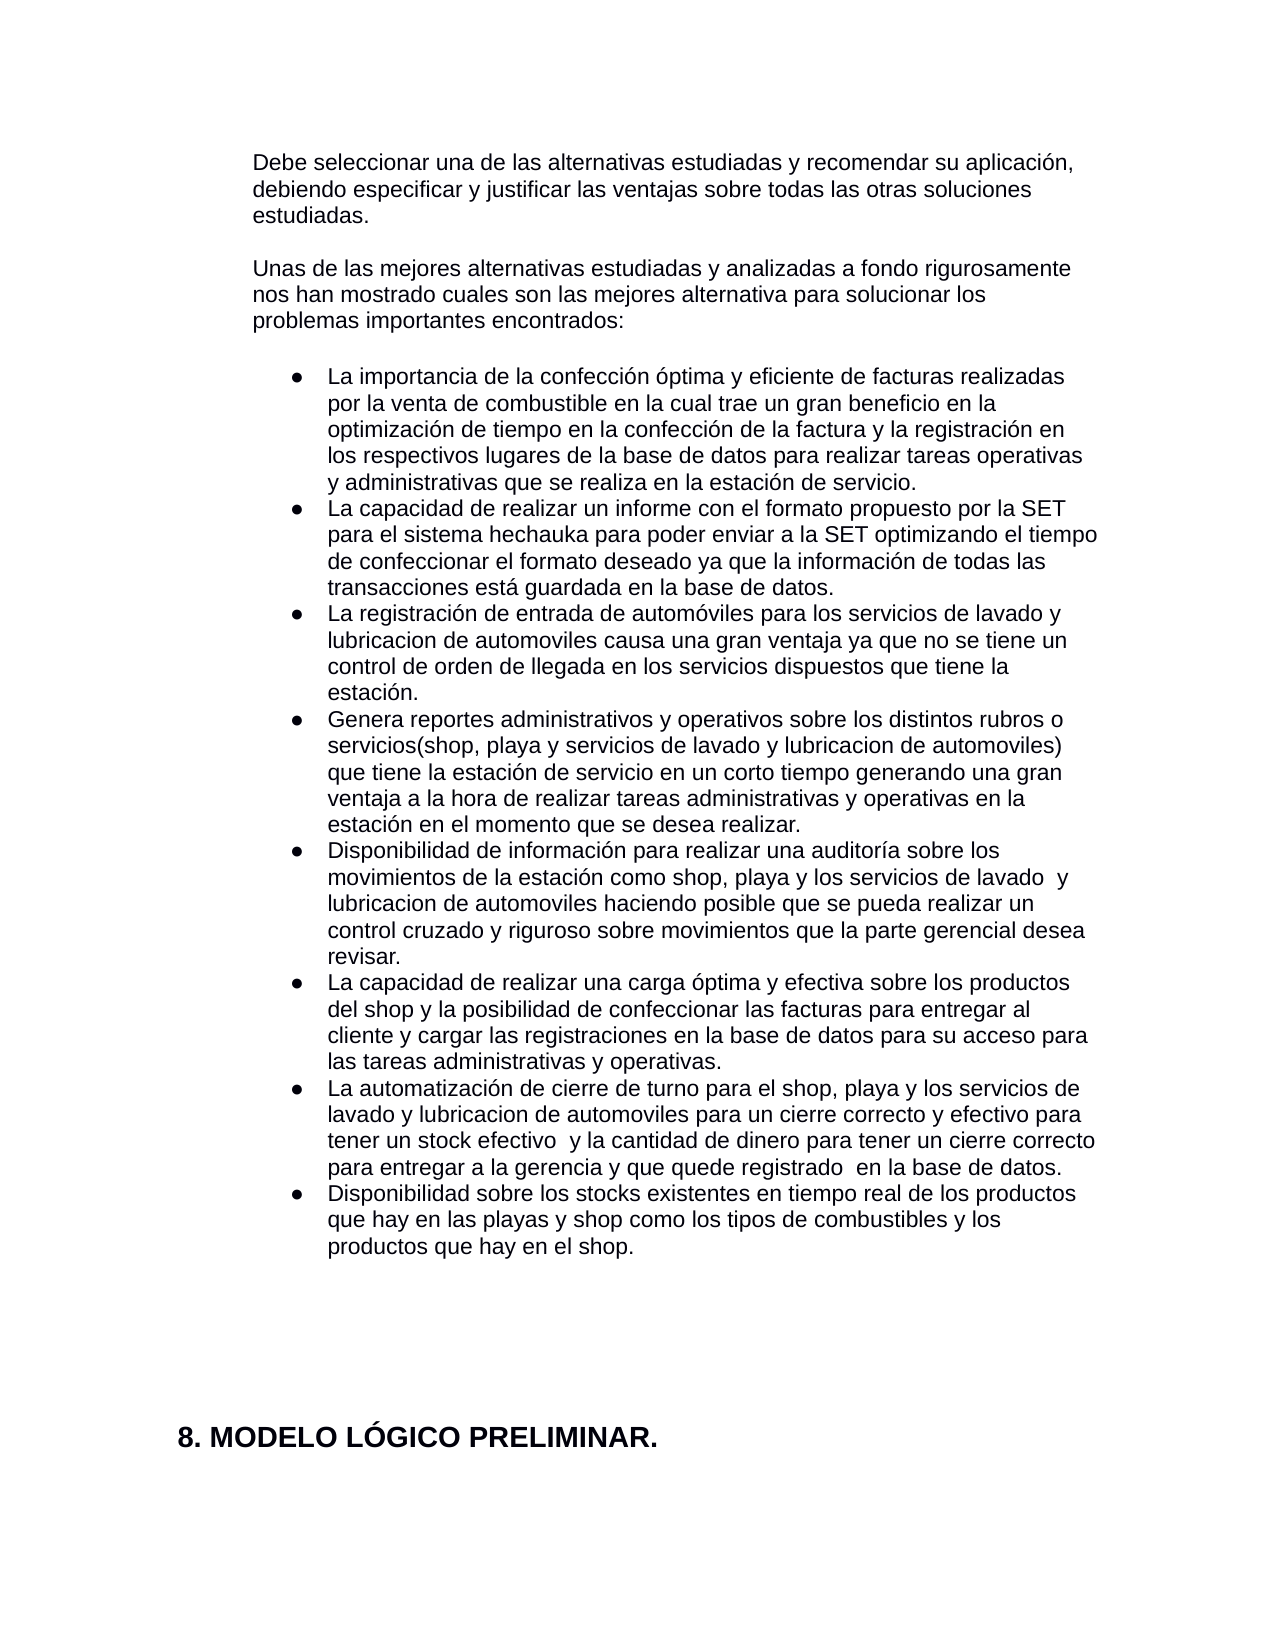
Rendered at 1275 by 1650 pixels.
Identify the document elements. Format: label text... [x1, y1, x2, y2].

list Disponibilidad de información para realizar una auditoría sobre los movimientos de la estación como shop, playa y los servicios de lavado y lubricacion de automoviles haciendo posible que se pueda realizar un control cruzado y riguroso sobre movimientos que la parte gerencial desea revisar. [290, 836, 1098, 968]
text 8. MODELO LÓGICO PRELIMINAR. [177, 1420, 1098, 1454]
list La automatización de cierre de turno para el shop, playa y los servicios de lavado y lubricacion de automoviles para un cierre correcto y efectivo para tener un stock efectivo y la cantidad de dinero para tener un cierre correcto para entregar a la gerencia y que quede registrado en la base de datos. [290, 1073, 1098, 1178]
list Disponibilidad sobre los stocks existentes en tiempo real de los productos que hay en las playas y shop como los tipos de combustibles y los productos que hay en el shop. [290, 1178, 1098, 1259]
text Debe seleccionar una de las alternativas estudiadas y recomendar su aplicación, debiendo especificar y justificar las ventajas sobre todas las otras soluciones estudiadas. [252, 149, 1098, 228]
list La capacidad de realizar un informe con el formato propuesto por la SET para el sistema hechauka para poder enviar a la SET optimizando el tiempo de confeccionar el formato deseado ya que la información de todas las transacciones está guardada en la base de datos. [290, 493, 1098, 599]
text Unas de las mejores alternativas estudiadas y analizadas a fondo rigurosamente nos han mostrado cuales son las mejores alternativa para solucionar los problemas importantes encontrados: [252, 253, 1098, 334]
list La importancia de la confección óptima y eficiente de facturas realizadas por la venta de combustible en la cual trae un gran beneficio en la optimización de tiempo en la confección de la factura y la registración en los respectivos lugares de la base de datos para realizar tareas operativas y administrativas que se realiza en la estación de servicio. [290, 363, 1098, 493]
list Genera reportes administrativos y operativos sobre los distintos rubros o servicios(shop, playa y servicios de lavado y lubricacion de automoviles) que tiene la estación de servicio en un corto tiempo generando una gran ventaja a la hora de realizar tareas administrativas y operativas en la estación en el momento que se desea realizar. [290, 704, 1098, 836]
list La capacidad de realizar una carga óptima y efectiva sobre los productos del shop y la posibilidad de confeccionar las facturas para entregar al cliente y cargar las registraciones en la base de datos para su acceso para las tareas administrativas y operativas. [290, 968, 1098, 1073]
list La registración de entrada de automóviles para los servicios de lavado y lubricacion de automoviles causa una gran ventaja ya que no se tiene un control de orden de llegada en los servicios dispuestos que tiene la estación. [290, 599, 1098, 704]
